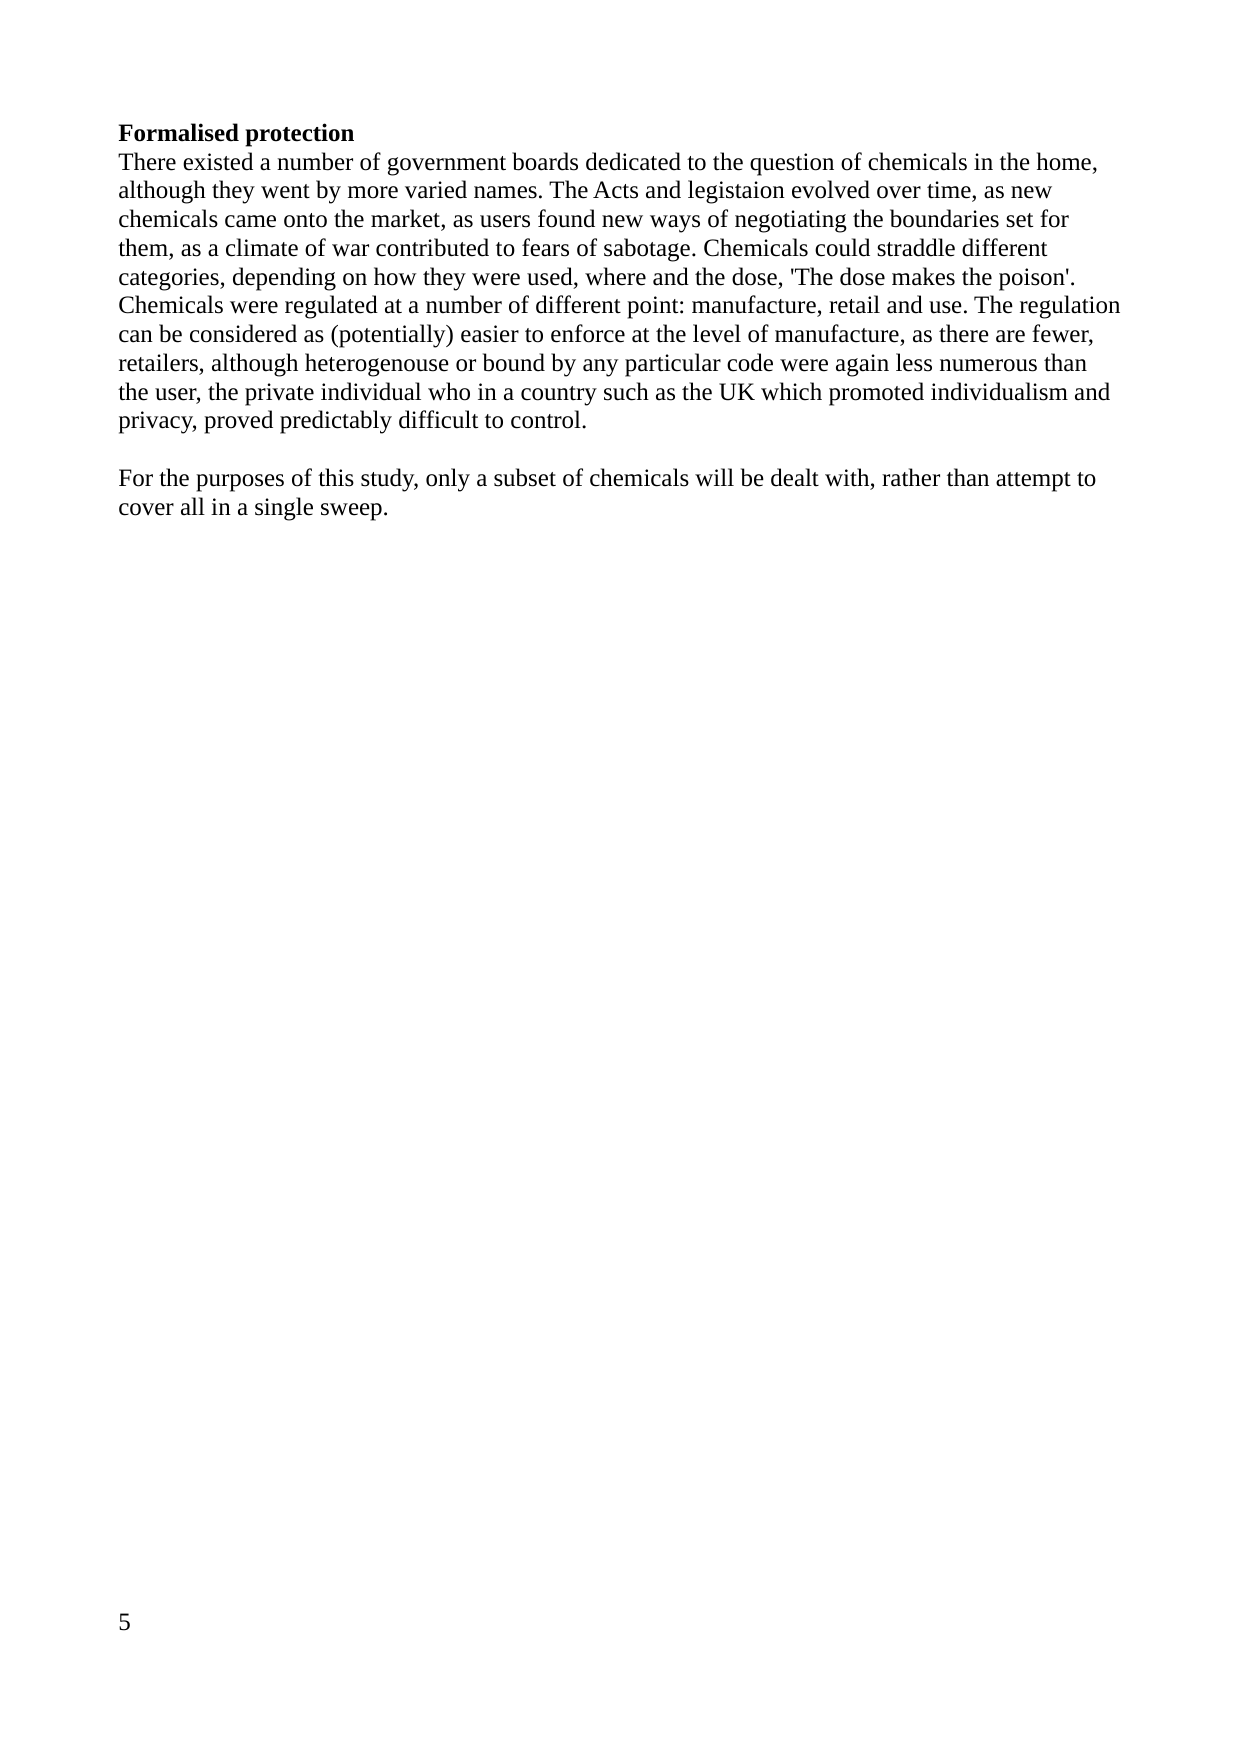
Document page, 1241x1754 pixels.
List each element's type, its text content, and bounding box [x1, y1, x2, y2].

text For the purposes of this study, only a subset of chemicals will be dealt with, rather than attempt to cover all in a single sweep. [118, 463, 1122, 521]
text There existed a number of government boards dedicated to the question of chemicals in the home, although they went by more varied names. The Acts and legistaion evolved over time, as new chemicals came onto the market, as users found new ways of negotiating the boundaries set for them, as a climate of war contributed to fears of sabotage. Chemicals could straddle different categories, depending on how they were used, where and the dose, 'The dose makes the poison'. Chemicals were regulated at a number of different point: manufacture, retail and use. The regulation can be considered as (potentially) easier to enforce at the level of manufacture, as there are fewer, retailers, although heterogenouse or bound by any particular code were again less numerous than the user, the private individual who in a country such as the UK which promoted individualism and privacy, proved predictably difficult to control. [118, 147, 1122, 434]
text Formalised protection [118, 118, 1122, 147]
